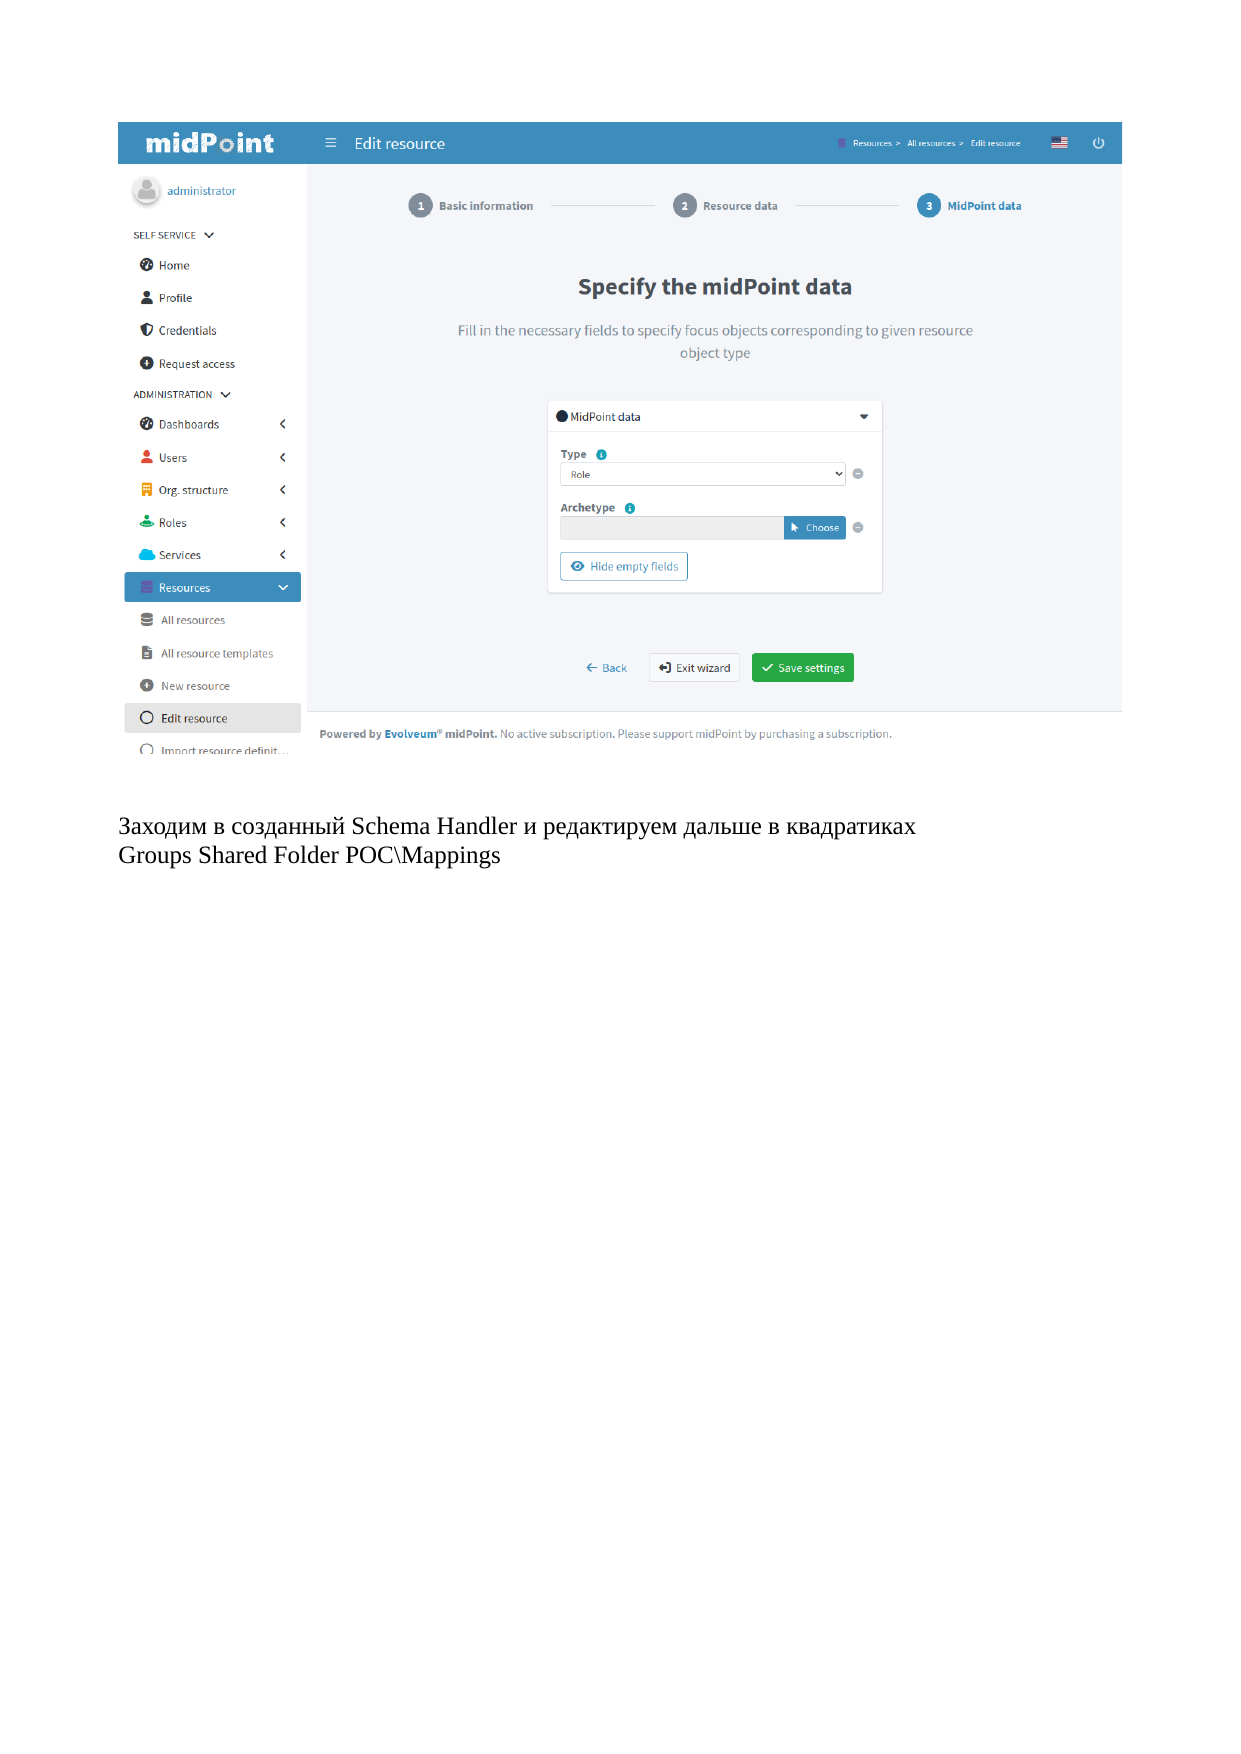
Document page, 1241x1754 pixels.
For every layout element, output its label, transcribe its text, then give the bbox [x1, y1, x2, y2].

text Groups Shared Folder POC\Mappings [118, 840, 1122, 869]
text Заходим в созданный Schema Handler и редактируем дальше в квадратиках [118, 811, 1122, 840]
picture [118, 122, 1123, 754]
